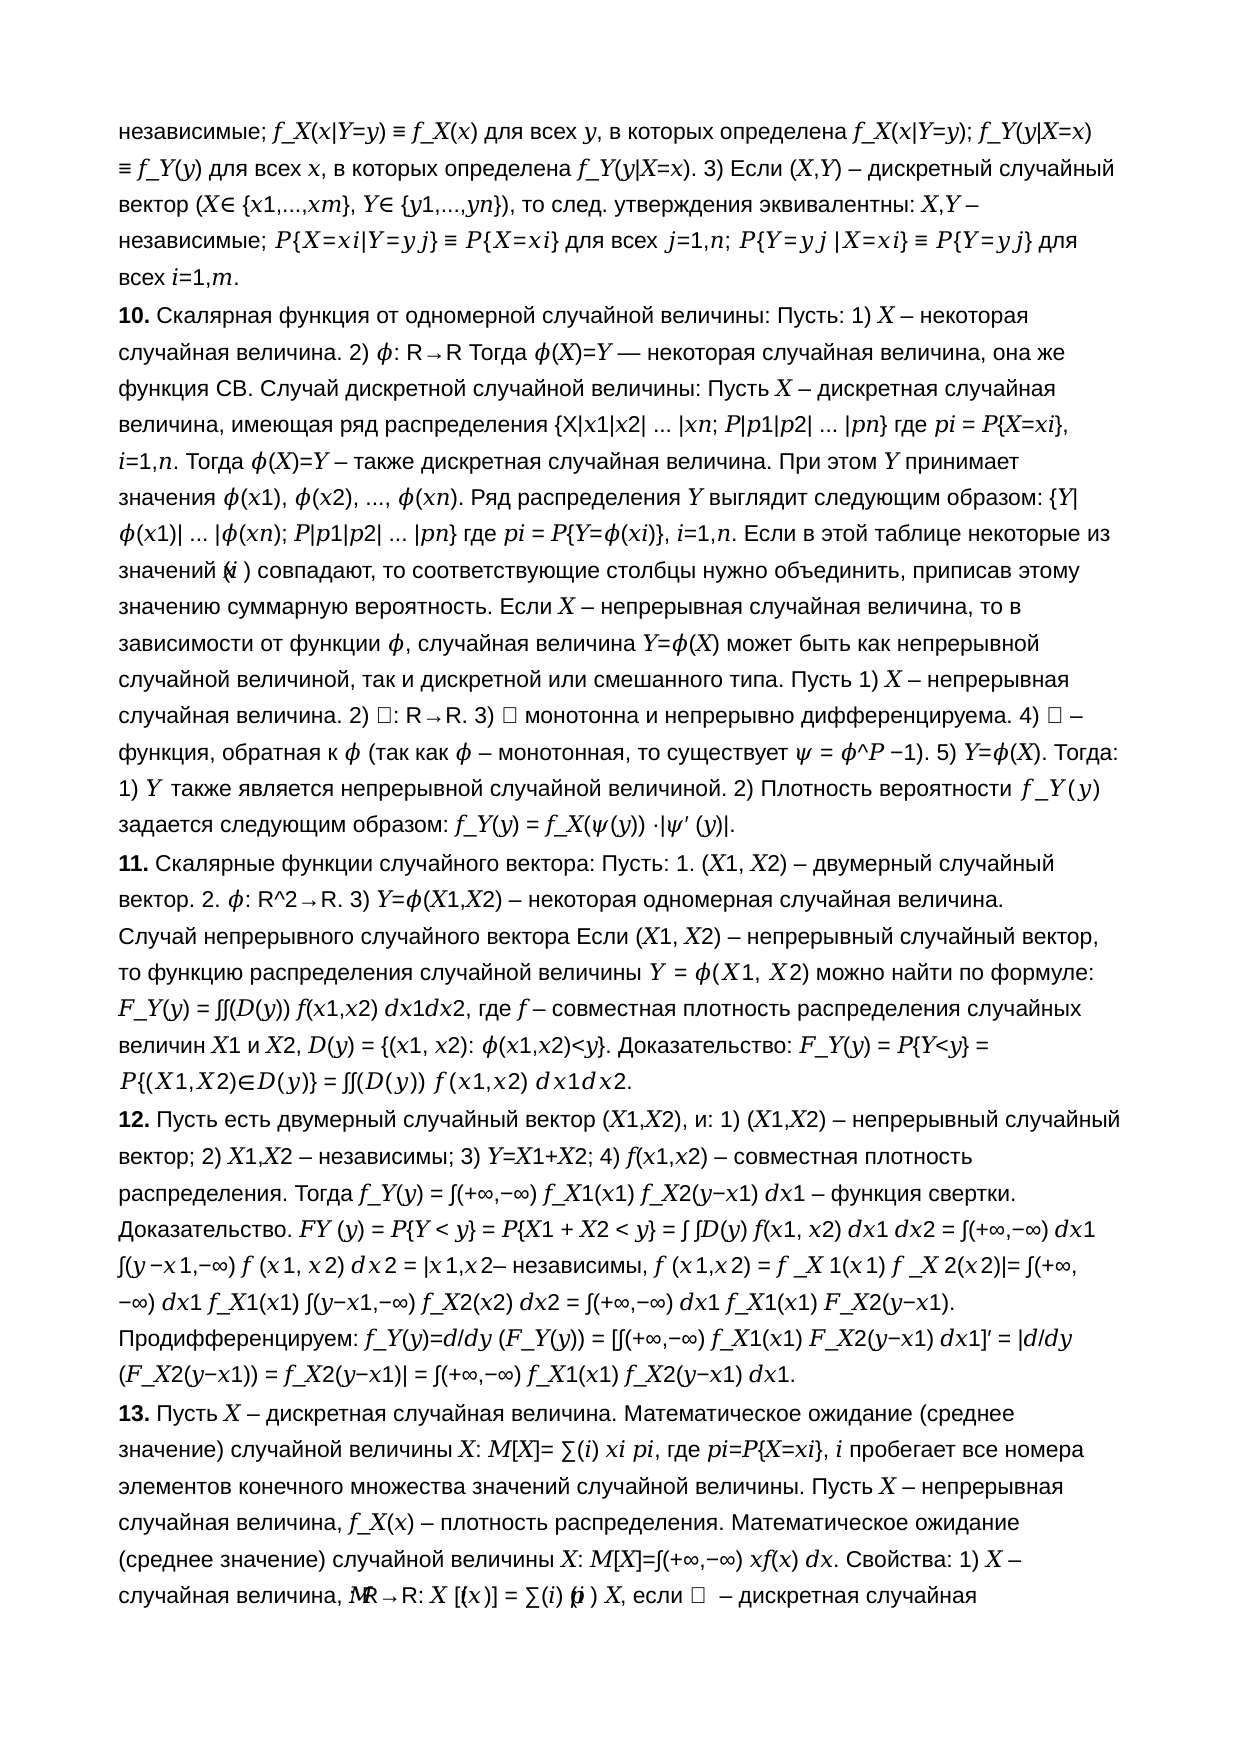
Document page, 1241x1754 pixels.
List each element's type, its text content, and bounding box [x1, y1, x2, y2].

text 10. Скалярная функция от одномерной случайной величины: Пусть: 1) 𝑋 – некоторая случайная величина. 2) 𝜙: R→R Тогда 𝜙(𝑋)=𝑌 — некоторая случайная величина, она же функция СВ. Случай дискретной случайной величины: Пусть 𝑋 – дискретная случайная величина, имеющая ряд распределения {X|𝑥1|𝑥2| ... |𝑥𝑛; 𝑃|𝑝1|𝑝2| ... |𝑝𝑛} где 𝑝𝑖 = 𝑃{𝑋=𝑥𝑖}, 𝑖=1,𝑛. Тогда 𝜙(𝑋)=𝑌 – также дискретная случайная величина. При этом 𝑌 принимает значения 𝜙(𝑥1), 𝜙(𝑥2), ..., 𝜙(𝑥𝑛). Ряд распределения 𝑌 выглядит следующим образом: {𝑌|𝜙(𝑥1)| ... |𝜙(𝑥𝑛); 𝑃|𝑝1|𝑝2| ... |𝑝𝑛} где 𝑝𝑖 = 𝑃{𝑌=𝜙(𝑥𝑖)}, 𝑖=1,𝑛. Если в этой таблице некоторые из значений 𝜙(𝑥𝑖) совпадают, то соответствующие столбцы нужно объединить, приписав этому значению суммарную вероятность. Если 𝑋 – непрерывная случайная величина, то в зависимости от функции 𝜙, случайная величина 𝑌=𝜙(𝑋) может быть как непрерывной случайной величиной, так и дискретной или смешанного типа. Пусть 1) 𝑋 – непрерывная случайная величина. 2) 𝜙: R→R. 3) 𝜙 монотонна и непрерывно дифференцируема. 4) 𝜓 – функция, обратная к 𝜙 (так как 𝜙 – монотонная, то существует 𝜓 = 𝜙^𝑃 −1). 5) 𝑌=𝜙(𝑋). Тогда: 1) 𝑌 также является непрерывной случайной величиной. 2) Плотность вероятности 𝑓_𝑌(𝑦) задается следующим образом: 𝑓_𝑌(𝑦) = 𝑓_𝑋(𝜓(𝑦)) ·|𝜓′ (𝑦)|. [118, 300, 1122, 838]
text независимые; 𝑓_𝑋(𝑥|𝑌=𝑦) ≡ 𝑓_𝑋(𝑥) для всех 𝑦, в которых определена 𝑓_𝑋(𝑥|𝑌=𝑦); 𝑓_𝑌(𝑦|𝑋=𝑥) ≡ 𝑓_𝑌(𝑦) для всех 𝑥, в которых определена 𝑓_𝑌(𝑦|𝑋=𝑥). 3) Если (𝑋,𝑌) – дискретный случайный вектор (𝑋∈ {𝑥1,...,𝑥𝑚}, 𝑌∈ {𝑦1,...,𝑦𝑛}), то след. утверждения эквивалентны: 𝑋,𝑌 – независимые; 𝑃{𝑋=𝑥𝑖|𝑌=𝑦𝑗} ≡ 𝑃{𝑋=𝑥𝑖} для всех 𝑗=1,𝑛; 𝑃{𝑌=𝑦𝑗 |𝑋=𝑥𝑖} ≡ 𝑃{𝑌=𝑦𝑗} для всех 𝑖=1,𝑚. [118, 118, 1122, 290]
text Случай непрерывного случайного вектора Если (𝑋1, 𝑋2) – непрерывный случайный вектор, то функцию распределения случайной величины 𝑌 = 𝜙(𝑋1, 𝑋2) можно найти по формуле: 𝐹_𝑌(𝑦) = ∫︁∫︁(𝐷(𝑦)) 𝑓(𝑥1,𝑥2) 𝑑𝑥1𝑑𝑥2, где 𝑓 – совместная плотность распределения случайных величин 𝑋1 и 𝑋2, 𝐷(𝑦) = {(𝑥1, 𝑥2): 𝜙(𝑥1,𝑥2)<𝑦}. Доказательство: 𝐹_𝑌(𝑦) = 𝑃{𝑌<𝑦} = 𝑃{(𝑋1,𝑋2)∈𝐷(𝑦)} = ∫︀∫︀(𝐷(𝑦)) 𝑓(𝑥1,𝑥2) 𝑑𝑥1𝑑𝑥2. [118, 923, 1122, 1094]
text 13. Пусть 𝑋 – дискретная случайная величина. Математическое ожидание (среднее значение) случайной величины 𝑋: 𝑀[𝑋]= ∑︀(𝑖) 𝑥𝑖 𝑝𝑖, где 𝑝𝑖=𝑃{𝑋=𝑥𝑖}, 𝑖 пробегает все номера элементов конечного множества значений случайной величины. Пусть 𝑋 – непрерывная случайная величина, 𝑓_𝑋(𝑥) – плотность распределения. Математическое ожидание (среднее значение) случайной величины 𝑋: 𝑀[𝑋]=∫(+∞,−∞) 𝑥𝑓(𝑥) 𝑑𝑥. Свойства: 1) 𝑋 – случайная величина, 𝜙: R→R: 𝑀[𝜙(𝑋)] = ∑︀(𝑖) 𝜙(𝑥𝑖)𝑝𝑖, если 𝑋 – дискретная случайная величина; 𝑀[𝜙(𝑋)] = ∫︀(+∞,−∞) 𝜙(𝑥)𝑓(𝑥) 𝑑𝑥, если 𝑋 – непрерывная случайная величина, 𝑓(𝑥) – плотность; 2) 𝑋⃗=(𝑋1,𝑋2) – случайный вектор, 𝜙: R^2→R, 𝑌= 𝜙(𝑋1,𝑋2). 𝑝𝑖𝑗 = 𝑃𝑖{(𝑋1,𝑋2) = (𝑥1𝑖, 𝑥2𝑗)}: 𝑀[𝜙(𝑋1,𝑋2)] = ∑︀(𝑖,𝑗) 𝜙(𝑥1𝑖, 𝑥2𝑗 )𝑝𝑖𝑗 , если 𝑋⃗ – дискретный вектор; 𝑀[𝜙(𝑋1,𝑋2)] = ∫︀(+∞,−∞) ∫︀(+∞,−∞) 𝜙(𝑥1,𝑥2) 𝑓(𝑥1,𝑥2) 𝑑𝑥1 𝑑𝑥2, где 𝑓(𝑥1,𝑥2) – совместная плотность непрерывного случайного вектора 𝑋⃗. [118, 1398, 1122, 1608]
text 12. Пусть есть двумерный случайный вектор (𝑋1,𝑋2), и: 1) (𝑋1,𝑋2) – непрерывный случайный вектор; 2) 𝑋1,𝑋2 – независимы; 3) 𝑌=𝑋1+𝑋2; 4) 𝑓(𝑥1,𝑥2) – совместная плотность распределения. Тогда 𝑓_𝑌(𝑦) = ∫︀(+∞,−∞) 𝑓_𝑋1(𝑥1) 𝑓_𝑋2(𝑦−𝑥1) 𝑑𝑥1 – функция свертки. Доказательство. 𝐹𝑌 (𝑦) = 𝑃{𝑌 < 𝑦} = 𝑃{𝑋1 + 𝑋2 < 𝑦} = ∫︀ ∫︀𝐷(𝑦) 𝑓(𝑥1, 𝑥2) 𝑑𝑥1 𝑑𝑥2 = ∫︀(+∞,−∞) 𝑑𝑥1 ∫︀(𝑦−𝑥1,−∞) 𝑓(𝑥1, 𝑥2) 𝑑𝑥2 = |𝑥1,𝑥2– независимы, 𝑓(𝑥1,𝑥2) = 𝑓_𝑋1(𝑥1) 𝑓_𝑋2(𝑥2)|= ∫︀(+∞,−∞) 𝑑𝑥1 𝑓_𝑋1(𝑥1) ∫︀(𝑦−𝑥1,−∞) 𝑓_𝑋2(𝑥2) 𝑑𝑥2 = ∫︀(+∞,−∞) 𝑑𝑥1 𝑓_𝑋1(𝑥1) 𝐹_𝑋2(𝑦−𝑥1). Продифференцируем: 𝑓_𝑌(𝑦)=𝑑/𝑑𝑦 (𝐹_𝑌(𝑦)) = [∫︀(+∞,−∞) 𝑓_𝑋1(𝑥1) 𝐹_𝑋2(𝑦−𝑥1) 𝑑𝑥1]′ = |𝑑/𝑑𝑦 (𝐹_𝑋2(𝑦−𝑥1)) = 𝑓_𝑋2(𝑦−𝑥1)| = ∫︀(+∞,−∞) 𝑓_𝑋1(𝑥1) 𝑓_𝑋2(𝑦−𝑥1) 𝑑𝑥1. [118, 1104, 1122, 1388]
text 11. Скалярные функции случайного вектора: Пусть: 1. (𝑋1, 𝑋2) – двумерный случайный вектор. 2. 𝜙: R^2→R. 3) 𝑌=𝜙(𝑋1,𝑋2) – некоторая одномерная случайная величина. [118, 848, 1122, 913]
